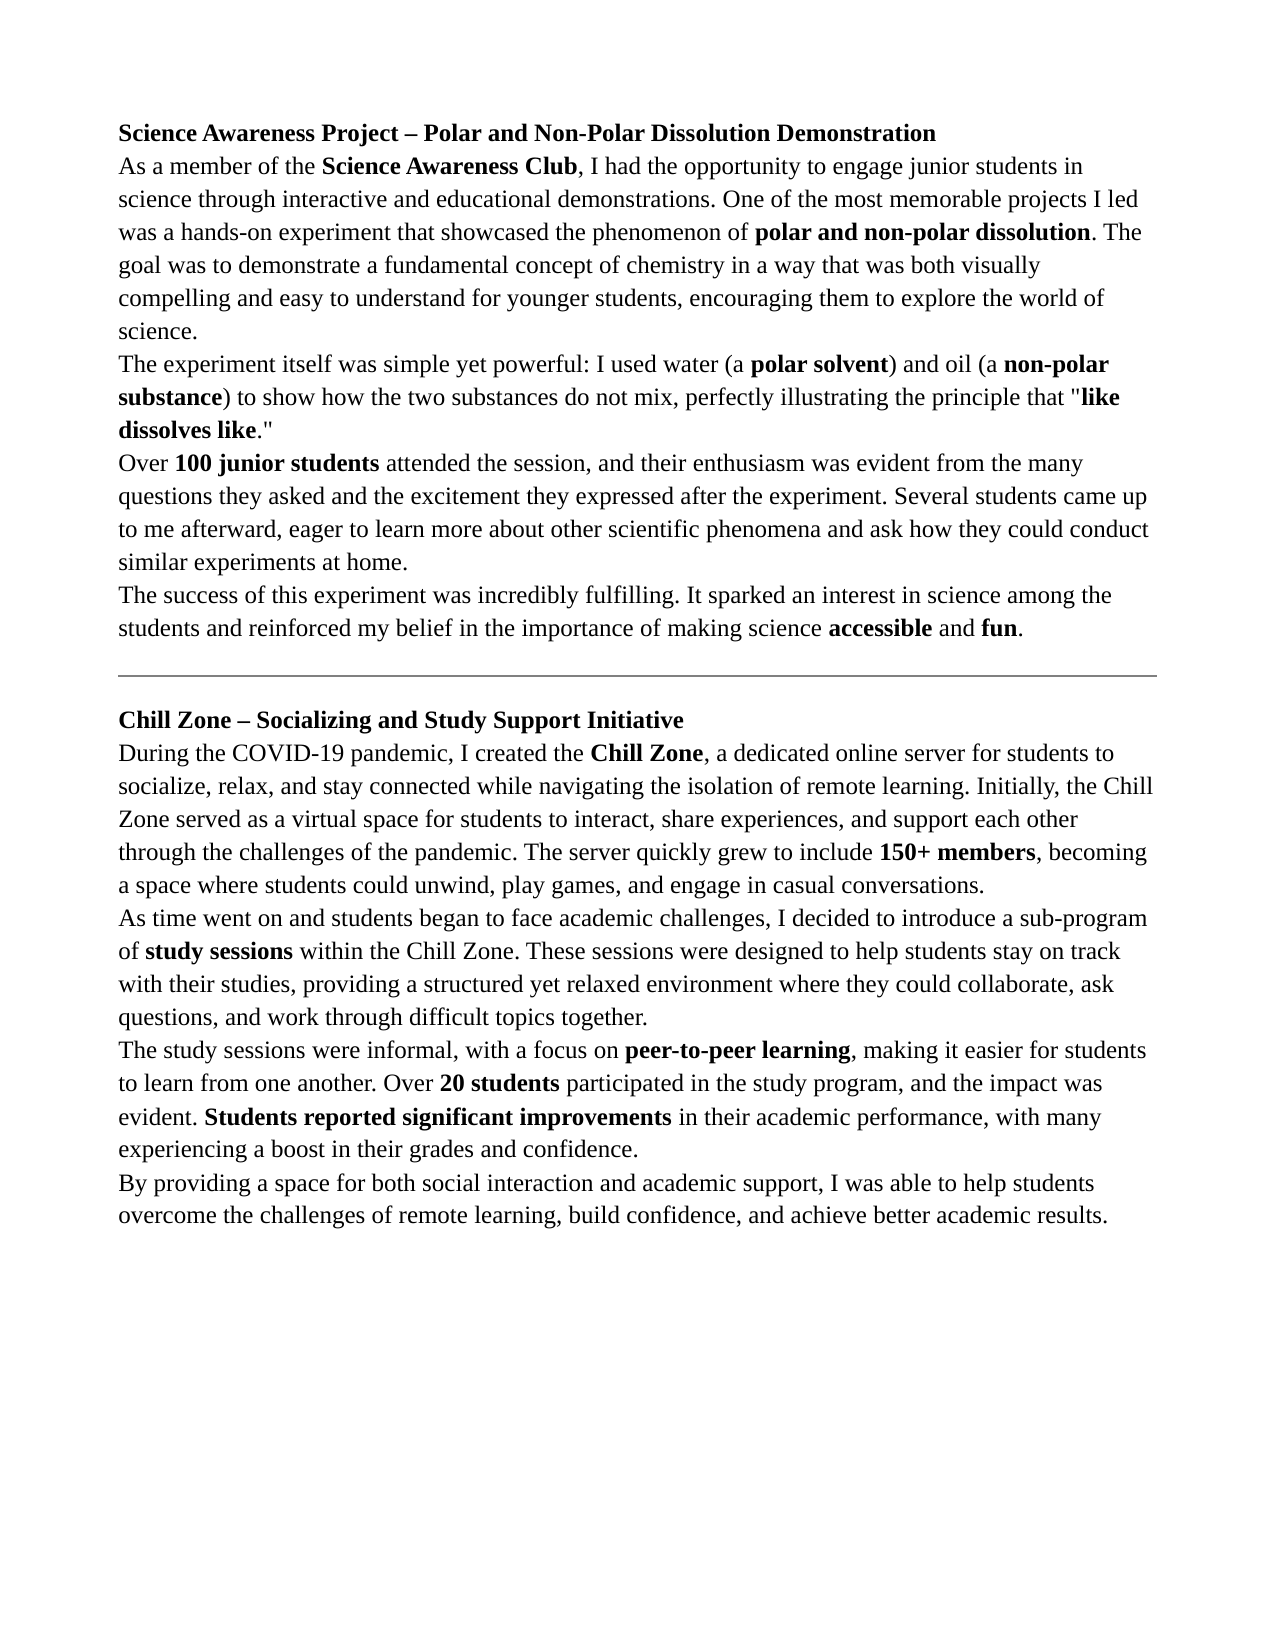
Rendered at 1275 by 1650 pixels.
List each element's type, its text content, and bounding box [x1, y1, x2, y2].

text Chill Zone – Socializing and Study Support Initiative During the COVID-19 pandemic, I created the Chill Zone, a dedicated online server for students to socialize, relax, and stay connected while navigating the isolation of remote learning. Initially, the Chill Zone served as a virtual space for students to interact, share experiences, and support each other through the challenges of the pandemic. The server quickly grew to include 150+ members, becoming a space where students could unwind, play games, and engage in casual conversations. As time went on and students began to face academic challenges, I decided to introduce a sub-program of study sessions within the Chill Zone. These sessions were designed to help students stay on track with their studies, providing a structured yet relaxed environment where they could collaborate, ask questions, and work through difficult topics together. The study sessions were informal, with a focus on peer-to-peer learning, making it easier for students to learn from one another. Over 20 students participated in the study program, and the impact was evident. Students reported significant improvements in their academic performance, with many experiencing a boost in their grades and confidence. By providing a space for both social interaction and academic support, I was able to help students overcome the challenges of remote learning, build confidence, and achieve better academic results. [118, 705, 1157, 1229]
text Science Awareness Project – Polar and Non-Polar Dissolution Demonstration As a member of the Science Awareness Club, I had the opportunity to engage junior students in science through interactive and educational demonstrations. One of the most memorable projects I led was a hands-on experiment that showcased the phenomenon of polar and non-polar dissolution. The goal was to demonstrate a fundamental concept of chemistry in a way that was both visually compelling and easy to understand for younger students, encouraging them to explore the world of science. The experiment itself was simple yet powerful: I used water (a polar solvent) and oil (a non-polar substance) to show how the two substances do not mix, perfectly illustrating the principle that "like dissolves like." Over 100 junior students attended the session, and their enthusiasm was evident from the many questions they asked and the excitement they expressed after the experiment. Several students came up to me afterward, eager to learn more about other scientific phenomena and ask how they could conduct similar experiments at home. The success of this experiment was incredibly fulfilling. It sparked an interest in science among the students and reinforced my belief in the importance of making science accessible and fun. [118, 118, 1157, 642]
